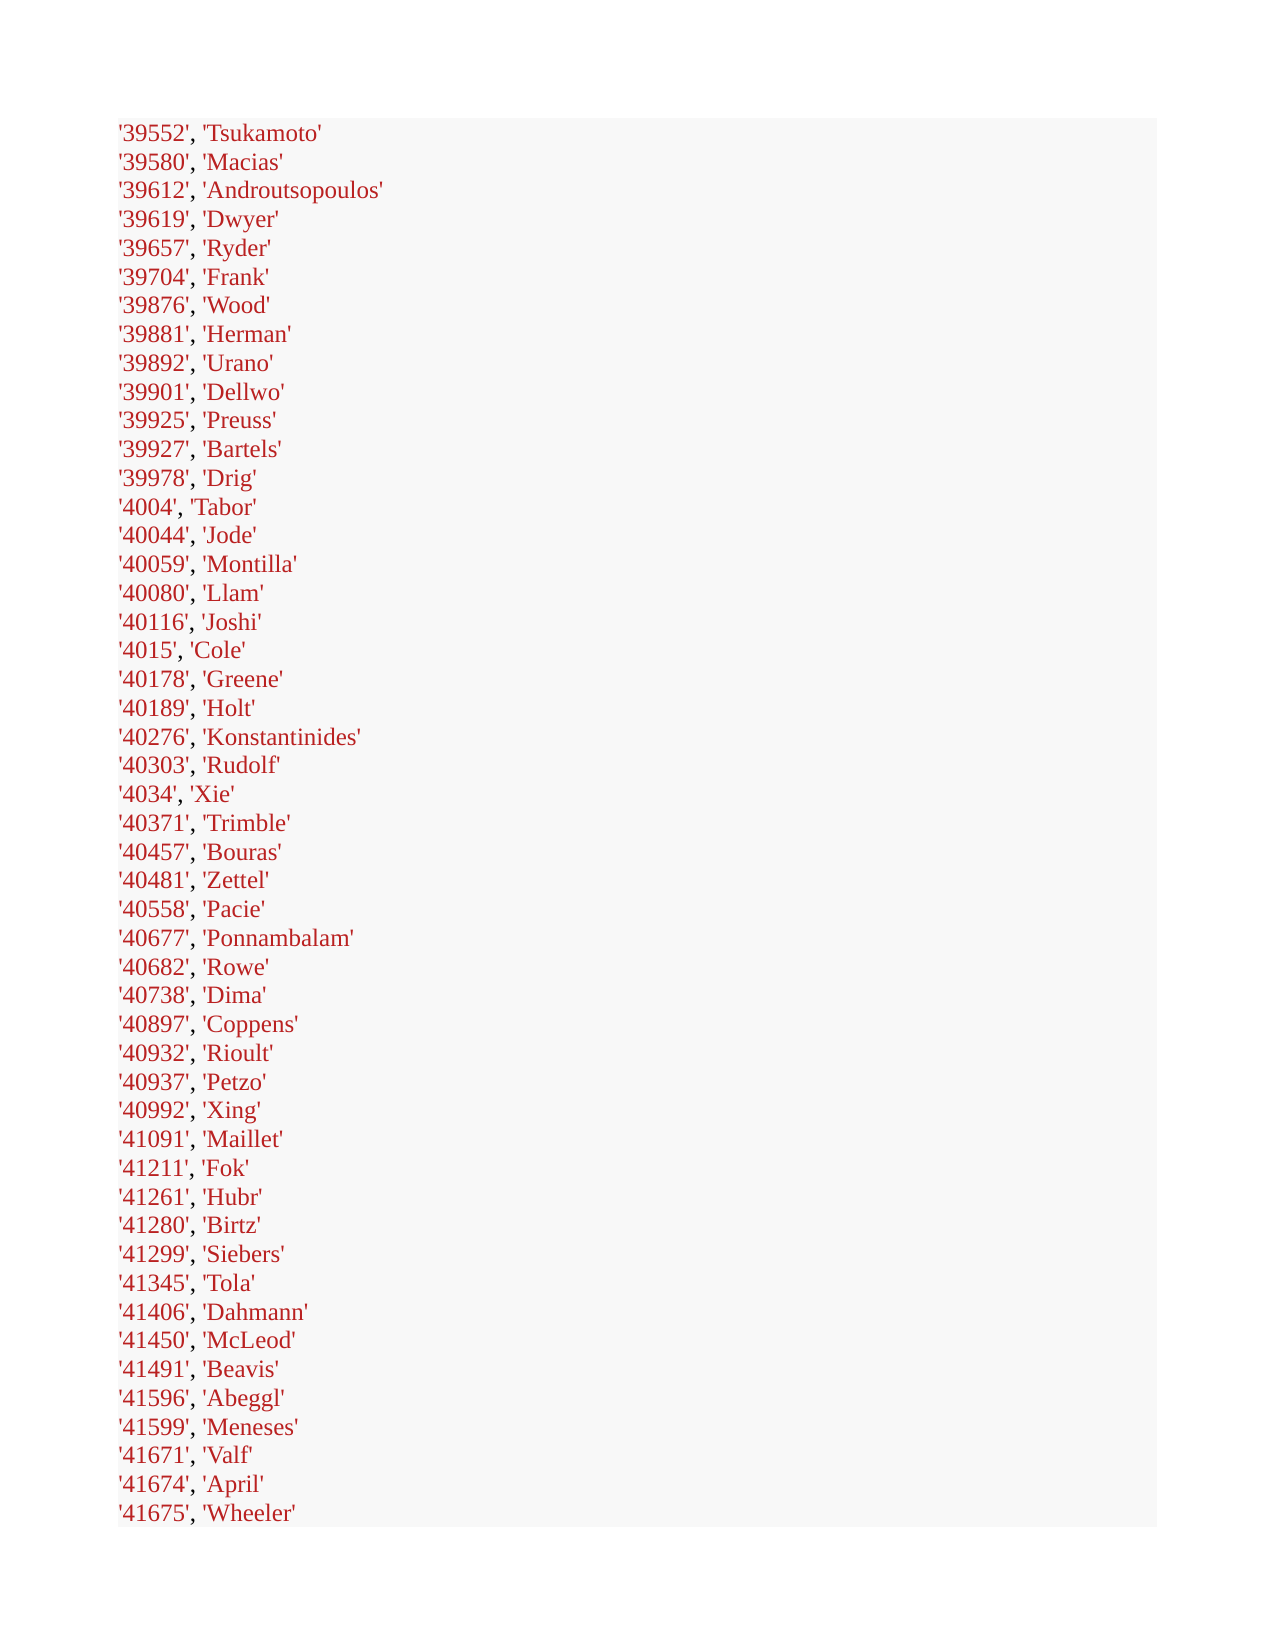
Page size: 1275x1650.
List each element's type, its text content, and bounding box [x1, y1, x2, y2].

text '39925', 'Preuss' [118, 406, 1157, 434]
text '40558', 'Pacie' [118, 894, 1157, 923]
text '40276', 'Konstantinides' [118, 722, 1157, 751]
text '40189', 'Holt' [118, 693, 1157, 722]
text '41280', 'Birtz' [118, 1211, 1157, 1239]
text '39901', 'Dellwo' [118, 377, 1157, 406]
text '40677', 'Ponnambalam' [118, 923, 1157, 952]
text '40371', 'Trimble' [118, 808, 1157, 837]
text '39927', 'Bartels' [118, 434, 1157, 463]
text '40897', 'Coppens' [118, 1009, 1157, 1038]
text '41674', 'April' [118, 1469, 1157, 1498]
text '41596', 'Abeggl' [118, 1383, 1157, 1412]
text '40059', 'Montilla' [118, 549, 1157, 578]
text '39657', 'Ryder' [118, 233, 1157, 262]
text '39978', 'Drig' [118, 463, 1157, 492]
text '41671', 'Valf' [118, 1441, 1157, 1469]
text '40080', 'Llam' [118, 578, 1157, 607]
text '4034', 'Xie' [118, 779, 1157, 808]
text '41675', 'Wheeler' [118, 1498, 1157, 1527]
text '41091', 'Maillet' [118, 1124, 1157, 1153]
text '41491', 'Beavis' [118, 1354, 1157, 1383]
text '41211', 'Fok' [118, 1153, 1157, 1182]
text '39552', 'Tsukamoto' [118, 118, 1157, 147]
text '39580', 'Macias' [118, 147, 1157, 176]
text '40932', 'Rioult' [118, 1038, 1157, 1067]
text '40044', 'Jode' [118, 521, 1157, 549]
text '4015', 'Cole' [118, 636, 1157, 664]
text '4004', 'Tabor' [118, 492, 1157, 521]
text '40992', 'Xing' [118, 1096, 1157, 1124]
text '41299', 'Siebers' [118, 1239, 1157, 1268]
text '41599', 'Meneses' [118, 1412, 1157, 1441]
text '40937', 'Petzo' [118, 1067, 1157, 1096]
text '40303', 'Rudolf' [118, 751, 1157, 779]
text '39612', 'Androutsopoulos' [118, 176, 1157, 204]
text '40682', 'Rowe' [118, 952, 1157, 981]
text '40481', 'Zettel' [118, 866, 1157, 894]
text '40116', 'Joshi' [118, 607, 1157, 636]
text '41261', 'Hubr' [118, 1182, 1157, 1211]
text '41406', 'Dahmann' [118, 1297, 1157, 1326]
text '40738', 'Dima' [118, 981, 1157, 1009]
text '39881', 'Herman' [118, 319, 1157, 348]
text '39704', 'Frank' [118, 262, 1157, 291]
text '40178', 'Greene' [118, 664, 1157, 693]
text '41345', 'Tola' [118, 1268, 1157, 1297]
text '39876', 'Wood' [118, 291, 1157, 319]
text '39619', 'Dwyer' [118, 204, 1157, 233]
text '40457', 'Bouras' [118, 837, 1157, 866]
text '41450', 'McLeod' [118, 1326, 1157, 1354]
text '39892', 'Urano' [118, 348, 1157, 377]
